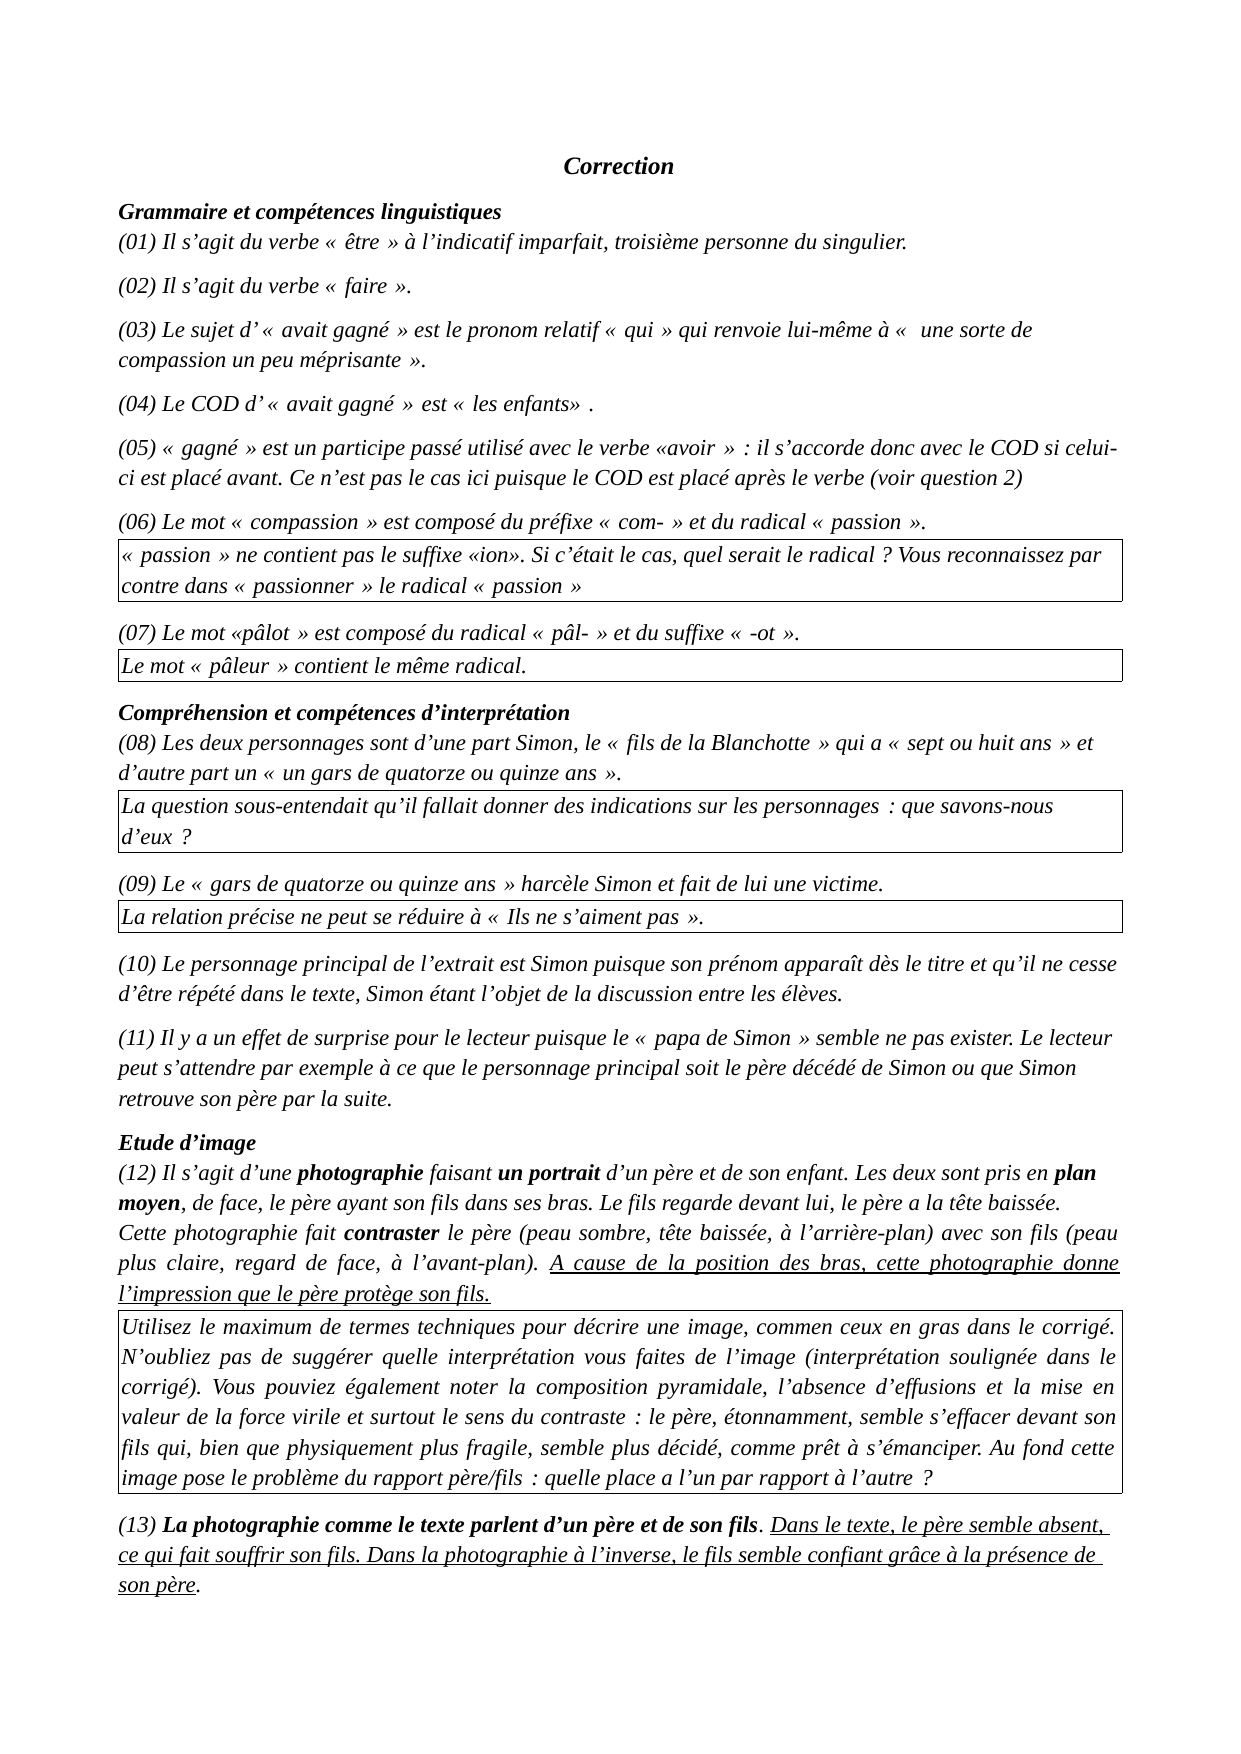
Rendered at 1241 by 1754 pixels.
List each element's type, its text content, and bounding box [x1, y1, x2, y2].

text (02) Il s’agit du verbe « faire ». [118, 272, 1122, 298]
text (13) La photographie comme le texte parlent d’un père et de son fils. Dans le texte, le père semble absent, ce qui fait souffrir son fils. Dans la photographie à l’inverse, le fils semble confiant grâce à la présence de son père. [118, 1511, 1122, 1598]
text La relation précise ne peut se réduire à « Ils ne s’aiment pas ». [119, 901, 1122, 932]
text (01) Il s’agit du verbe « être » à l’indicatif imparfait, troisième personne du singulier. [118, 228, 1122, 254]
text (06) Le mot « compassion » est composé du préfixe « com- » et du radical « passion ». [118, 508, 1122, 535]
text (11) Il y a un effet de surprise pour le lecteur puisque le « papa de Simon » semble ne pas exister. Le lecteur peut s’attendre par exemple à ce que le personnage principal soit le père décédé de Simon ou que Simon retrouve son père par la suite. [118, 1024, 1122, 1111]
text Le mot « pâleur » contient le même radical. [119, 650, 1122, 681]
text (12) Il s’agit d’une photographie faisant un portrait d’un père et de son enfant. Les deux sont pris en plan moyen, de face, le père ayant son fils dans ses bras. Le fils regarde devant lui, le père a la tête baissée. [118, 1159, 1122, 1215]
text Grammaire et compétences linguistiques [118, 198, 1122, 224]
text La question sous-entendait qu’il fallait donner des indications sur les personnages : que savons-nous d’eux ? [119, 791, 1122, 852]
text Compréhension et compétences d’interprétation [118, 699, 1122, 725]
text (05) « gagné » est un participe passé utilisé avec le verbe «avoir » : il s’accorde donc avec le COD si celui-ci est placé avant. Ce n’est pas le cas ici puisque le COD est placé après le verbe (voir question 2) [118, 434, 1122, 491]
text (04) Le COD d’ « avait gagné » est « les enfants» . [118, 390, 1122, 417]
text (10) Le personnage principal de l’extrait est Simon puisque son prénom apparaît dès le titre et qu’il ne cesse d’être répété dans le texte, Simon étant l’objet de la discussion entre les élèves. [118, 950, 1122, 1007]
text (09) Le « gars de quatorze ou quinze ans » harcèle Simon et fait de lui une victime. [118, 870, 1122, 896]
text (08) Les deux personnages sont d’une part Simon, le « fils de la Blanchotte » qui a « sept ou huit ans » et d’autre part un « un gars de quatorze ou quinze ans ». [118, 729, 1122, 786]
text « passion » ne contient pas le suffixe «ion». Si c’était le cas, quel serait le radical ? Vous reconnaissez par contre dans « passionner » le radical « passion » [119, 540, 1122, 601]
text (03) Le sujet d’ « avait gagné » est le pronom relatif « qui » qui renvoie lui-même à « une sorte de compassion un peu méprisante ». [118, 316, 1122, 373]
text Cette photographie fait contraster le père (peau sombre, tête baissée, à l’arrière-plan) avec son fils (peau plus claire, regard de face, à l’avant-plan). A cause de la position des bras, cette photographie donne l’impression que le père protège son fils. [118, 1219, 1122, 1306]
text Etude d’image [118, 1128, 1122, 1155]
text (07) Le mot «pâlot » est composé du radical « pâl- » et du suffixe « -ot ». [118, 619, 1122, 645]
text Correction [118, 151, 1122, 180]
text Utilisez le maximum de termes techniques pour décrire une image, commen ceux en gras dans le corrigé. N’oubliez pas de suggérer quelle interprétation vous faites de l’image (interprétation soulignée dans le corrigé). Vous pouviez également noter la composition pyramidale, l’absence d’effusions et la mise en valeur de la force virile et surtout le sens du contraste : le père, étonnamment, semble s’effacer devant son fils qui, bien que physiquement plus fragile, semble plus décidé, comme prêt à s’émanciper. Au fond cette image pose le problème du rapport père/fils : quelle place a l’un par rapport à l’autre ? [119, 1311, 1122, 1493]
